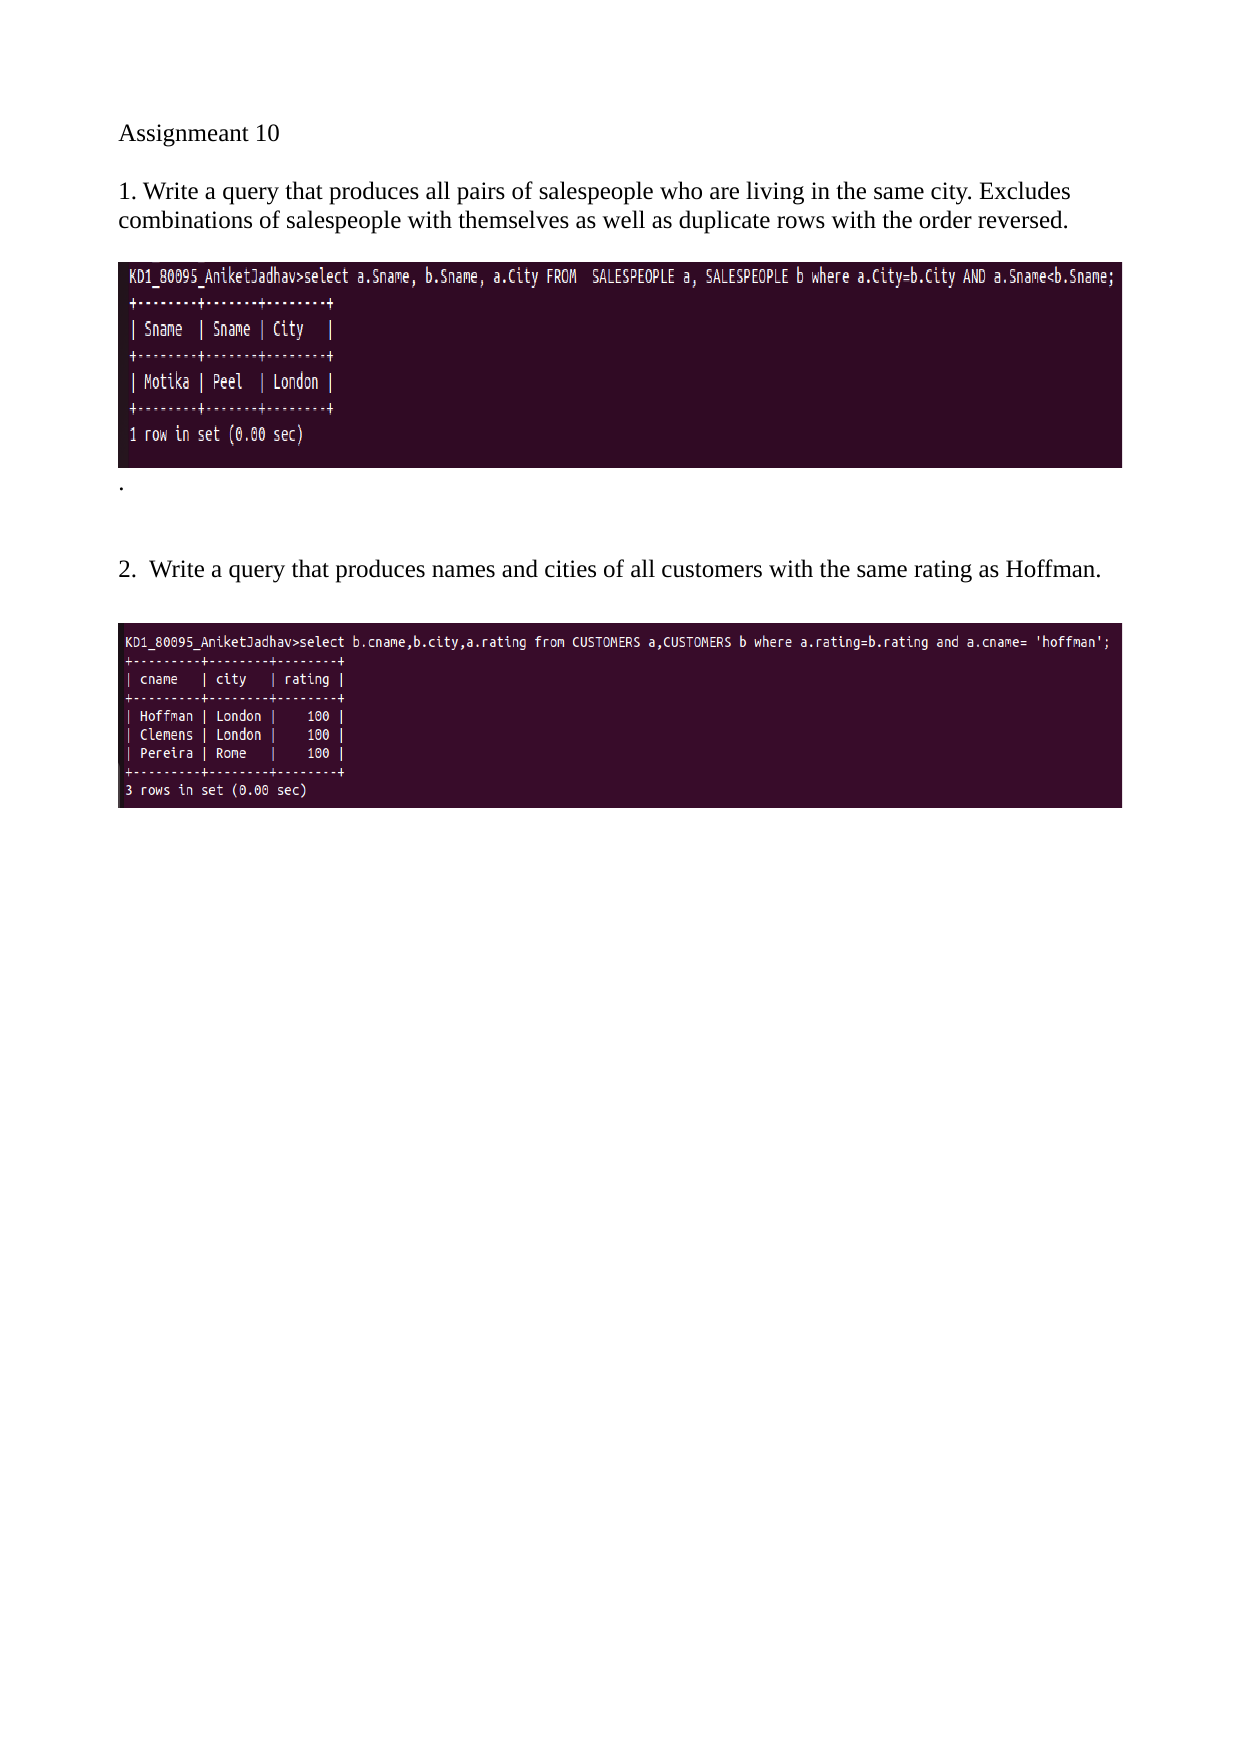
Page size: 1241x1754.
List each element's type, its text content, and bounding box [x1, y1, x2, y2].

text 1. Write a query that produces all pairs of salespeople who are living in the same city. Excludes combinations of salespeople with themselves as well as duplicate rows with the order reversed. [118, 176, 1122, 234]
picture [118, 262, 1123, 468]
text . [118, 468, 1122, 496]
text 2. Write a query that produces names and cities of all customers with the same rating as Hoffman. [118, 554, 1122, 582]
picture [118, 623, 1123, 808]
